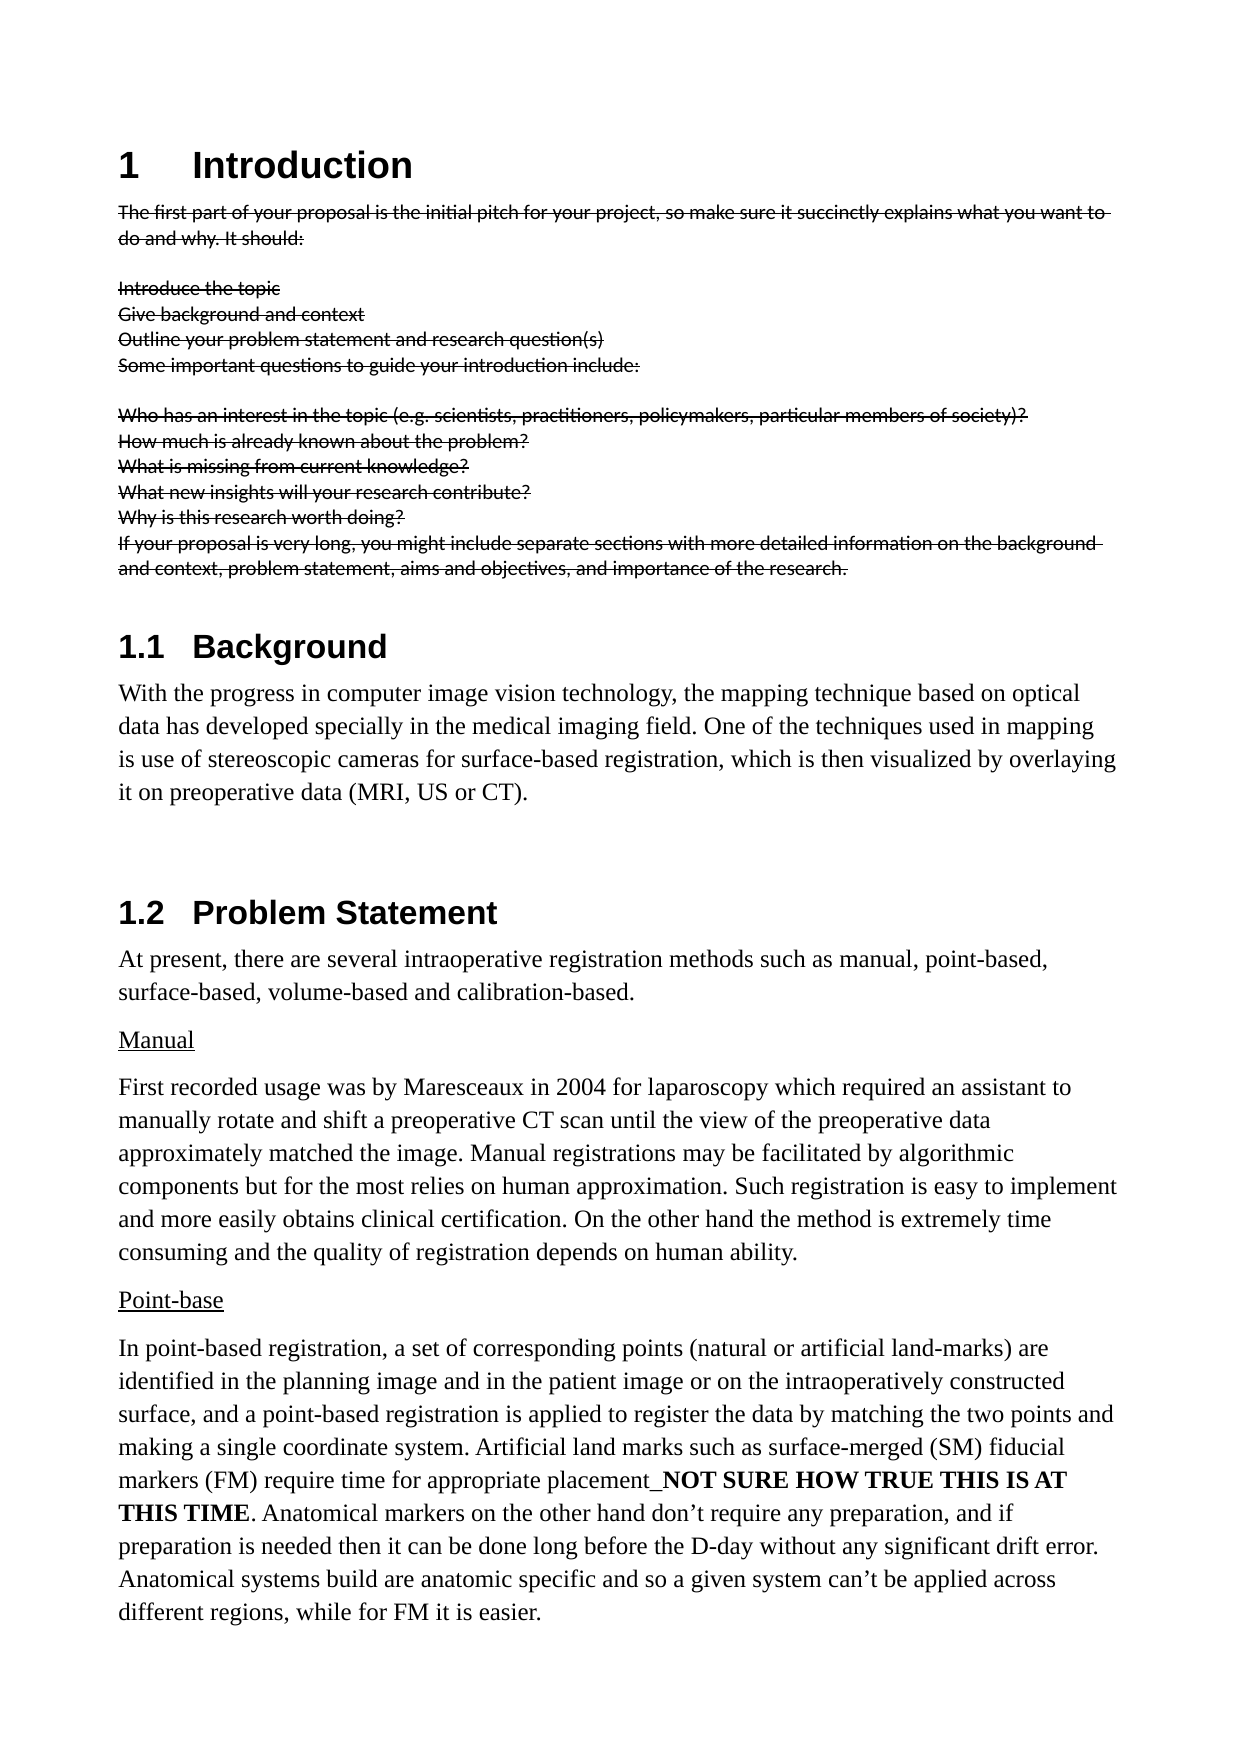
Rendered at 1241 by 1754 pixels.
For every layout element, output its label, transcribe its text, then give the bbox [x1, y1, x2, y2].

text The first part of your proposal is the initial pitch for your project, so make sure it succinctly explains what you want to do and why. It should: [118, 199, 1122, 250]
text Who has an interest in the topic (e.g. scientists, practitioners, policymakers, particular members of society)? [118, 403, 1122, 428]
text If your proposal is very long, you might include separate sections with more detailed information on the background and context, problem statement, aims and objectives, and importance of the research. [118, 530, 1122, 581]
text With the progress in computer image vision technology, the mapping technique based on optical data has developed specially in the medical imaging field. One of the techniques used in mapping is use of stereoscopic cameras for surface-based registration, which is then visualized by overlaying it on preoperative data (MRI, US or CT). [118, 678, 1122, 806]
text How much is already known about the problem? [118, 428, 1122, 453]
subtitle Problem Statement [118, 893, 1122, 932]
text First recorded usage was by Maresceaux in 2004 for laparoscopy which required an assistant to manually rotate and shift a preoperative CT scan until the view of the preoperative data approximately matched the image. Manual registrations may be facilitated by algorithmic components but for the most relies on human approximation. Such registration is easy to implement and more easily obtains clinical certification. On the other hand the method is extremely time consuming and the quality of registration depends on human ability. [118, 1072, 1122, 1266]
subtitle Background [118, 627, 1122, 665]
text Some important questions to guide your introduction include: [118, 352, 1122, 377]
text Why is this research worth doing? [118, 504, 1122, 530]
text What is missing from current knowledge? [118, 453, 1122, 479]
text Give background and context [118, 301, 1122, 326]
text Manual [118, 1025, 1122, 1053]
subtitle Introduction [118, 143, 1122, 187]
text At present, there are several intraoperative registration methods such as manual, point-based, surface-based, volume-based and calibration-based. [118, 944, 1122, 1006]
text Point-base [118, 1285, 1122, 1314]
text Introduce the topic [118, 276, 1122, 301]
text Outline your problem statement and research question(s) [118, 326, 1122, 352]
text What new insights will your research contribute? [118, 479, 1122, 504]
text In point-based registration, a set of corresponding points (natural or artificial land-marks) are identified in the planning image and in the patient image or on the intraoperatively constructed surface, and a point-based registration is applied to register the data by matching the two points and making a single coordinate system. Artificial land marks such as surface-merged (SM) fiducial markers (FM) require time for appropriate placement_NOT SURE HOW TRUE THIS IS AT THIS TIME. Anatomical markers on the other hand don’t require any preparation, and if preparation is needed then it can be done long before the D-day without any significant drift error. Anatomical systems build are anatomic specific and so a given system can’t be applied across different regions, while for FM it is easier. [118, 1333, 1122, 1626]
